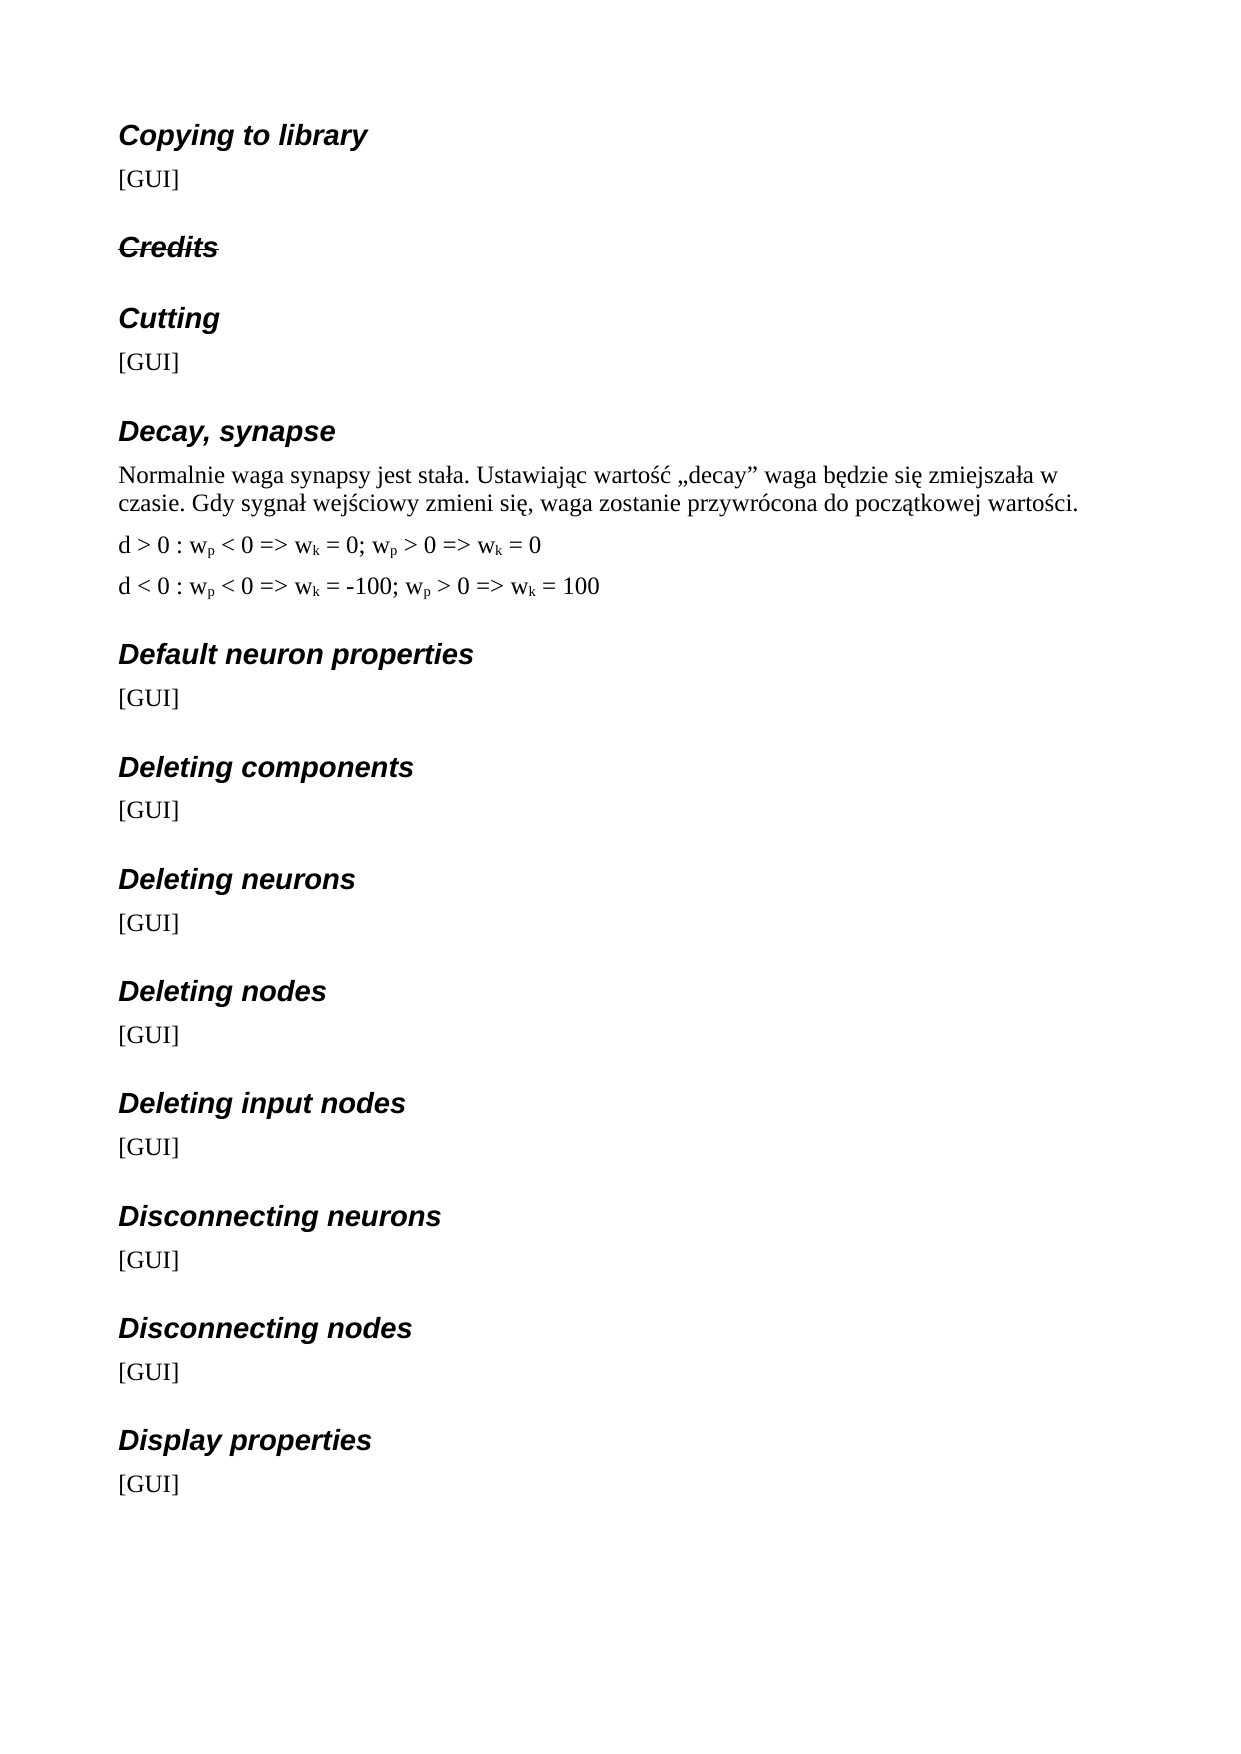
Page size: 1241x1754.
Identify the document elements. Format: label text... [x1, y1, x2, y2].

subtitle Disconnecting nodes [118, 1311, 1122, 1344]
text d > 0 : wp < 0 => wk = 0; wp > 0 => wk = 0 [118, 530, 1122, 558]
text [GUI] [118, 347, 1122, 376]
text [GUI] [118, 683, 1122, 712]
text [GUI] [118, 1469, 1122, 1498]
text [GUI] [118, 164, 1122, 193]
subtitle Default neuron properties [118, 637, 1122, 671]
subtitle Deleting neurons [118, 862, 1122, 895]
text [GUI] [118, 1020, 1122, 1049]
text [GUI] [118, 1357, 1122, 1386]
text Normalnie waga synapsy jest stała. Ustawiając wartość „decay” waga będzie się zmiejszała w czasie. Gdy sygnał wejściowy zmieni się, waga zostanie przywrócona do początkowej wartości. [118, 460, 1122, 517]
subtitle Credits [118, 230, 1122, 264]
subtitle Decay, synapse [118, 414, 1122, 447]
subtitle Copying to library [118, 118, 1122, 152]
text [GUI] [118, 1245, 1122, 1273]
subtitle Display properties [118, 1423, 1122, 1457]
subtitle Deleting nodes [118, 974, 1122, 1008]
subtitle Cutting [118, 301, 1122, 335]
text [GUI] [118, 796, 1122, 824]
subtitle Deleting components [118, 749, 1122, 783]
text [GUI] [118, 1132, 1122, 1161]
subtitle Disconnecting neurons [118, 1199, 1122, 1232]
text d < 0 : wp < 0 => wk = -100; wp > 0 => wk = 100 [118, 571, 1122, 600]
subtitle Deleting input nodes [118, 1086, 1122, 1120]
text [GUI] [118, 908, 1122, 937]
